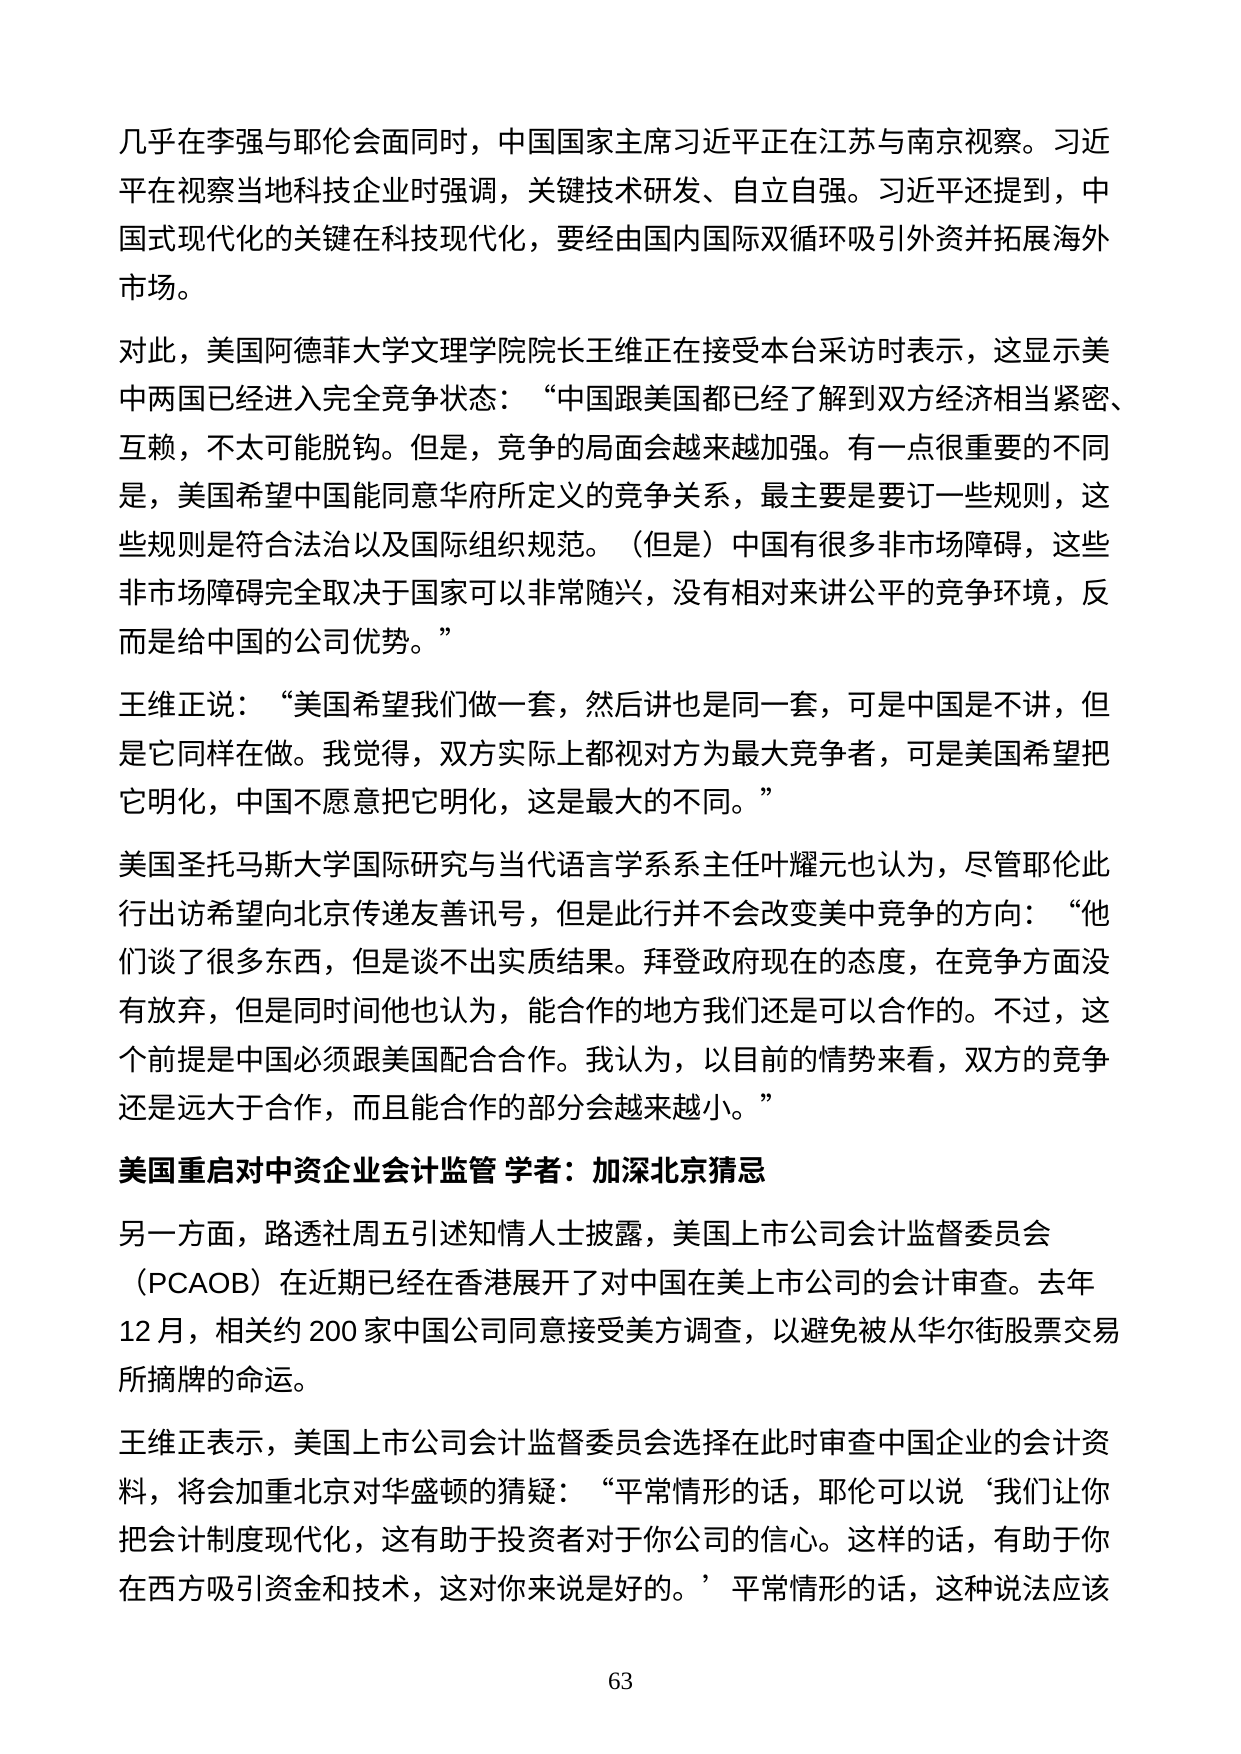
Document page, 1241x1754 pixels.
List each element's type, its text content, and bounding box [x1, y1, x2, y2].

text 几乎在李强与耶伦会面同时，中国国家主席习近平正在江苏与南京视察。习近平在视察当地科技企业时强调，关键技术研发、自立自强。习近平还提到，中国式现代化的关键在科技现代化，要经由国内国际双循环吸引外资并拓展海外市场。 [118, 118, 1122, 306]
text 王维正说：“美国希望我们做一套，然后讲也是同一套，可是中国是不讲，但是它同样在做。我觉得，双方实际上都视对方为最大竞争者，可是美国希望把它明化，中国不愿意把它明化，这是最大的不同。” [118, 682, 1122, 821]
text 美国圣托马斯大学国际研究与当代语言学系系主任叶耀元也认为，尽管耶伦此行出访希望向北京传递友善讯号，但是此行并不会改变美中竞争的方向：“他们谈了很多东西，但是谈不出实质结果。拜登政府现在的态度，在竞争方面没有放弃，但是同时间他也认为，能合作的地方我们还是可以合作的。不过，这个前提是中国必须跟美国配合合作。我认为，以目前的情势来看，双方的竞争还是远大于合作，而且能合作的部分会越来越小。” [118, 842, 1122, 1127]
text 另一方面，路透社周五引述知情人士披露，美国上市公司会计监督委员会（PCAOB）在近期已经在香港展开了对中国在美上市公司的会计审查。去年12月，相关约200家中国公司同意接受美方调查，以避免被从华尔街股票交易所摘牌的命运。 [118, 1211, 1122, 1399]
text 美国重启对中资企业会计监管 学者：加深北京猜忌 [118, 1148, 1122, 1190]
text 王维正表示，美国上市公司会计监督委员会选择在此时审查中国企业的会计资料，将会加重北京对华盛顿的猜疑：“平常情形的话，耶伦可以说‘我们让你把会计制度现代化，这有助于投资者对于你公司的信心。这样的话，有助于你在西方吸引资金和技术，这对你来说是好的。’平常情形的话，这种说法应该 [118, 1419, 1122, 1607]
text 对此，美国阿德菲大学文理学院院长王维正在接受本台采访时表示，这显示美中两国已经进入完全竞争状态：“中国跟美国都已经了解到双方经济相当紧密、互赖，不太可能脱钩。但是，竞争的局面会越来越加强。有一点很重要的不同是，美国希望中国能同意华府所定义的竞争关系，最主要是要订一些规则，这些规则是符合法治以及国际组织规范。（但是）中国有很多非市场障碍，这些非市场障碍完全取决于国家可以非常随兴，没有相对来讲公平的竞争环境，反而是给中国的公司优势。” [118, 327, 1122, 661]
